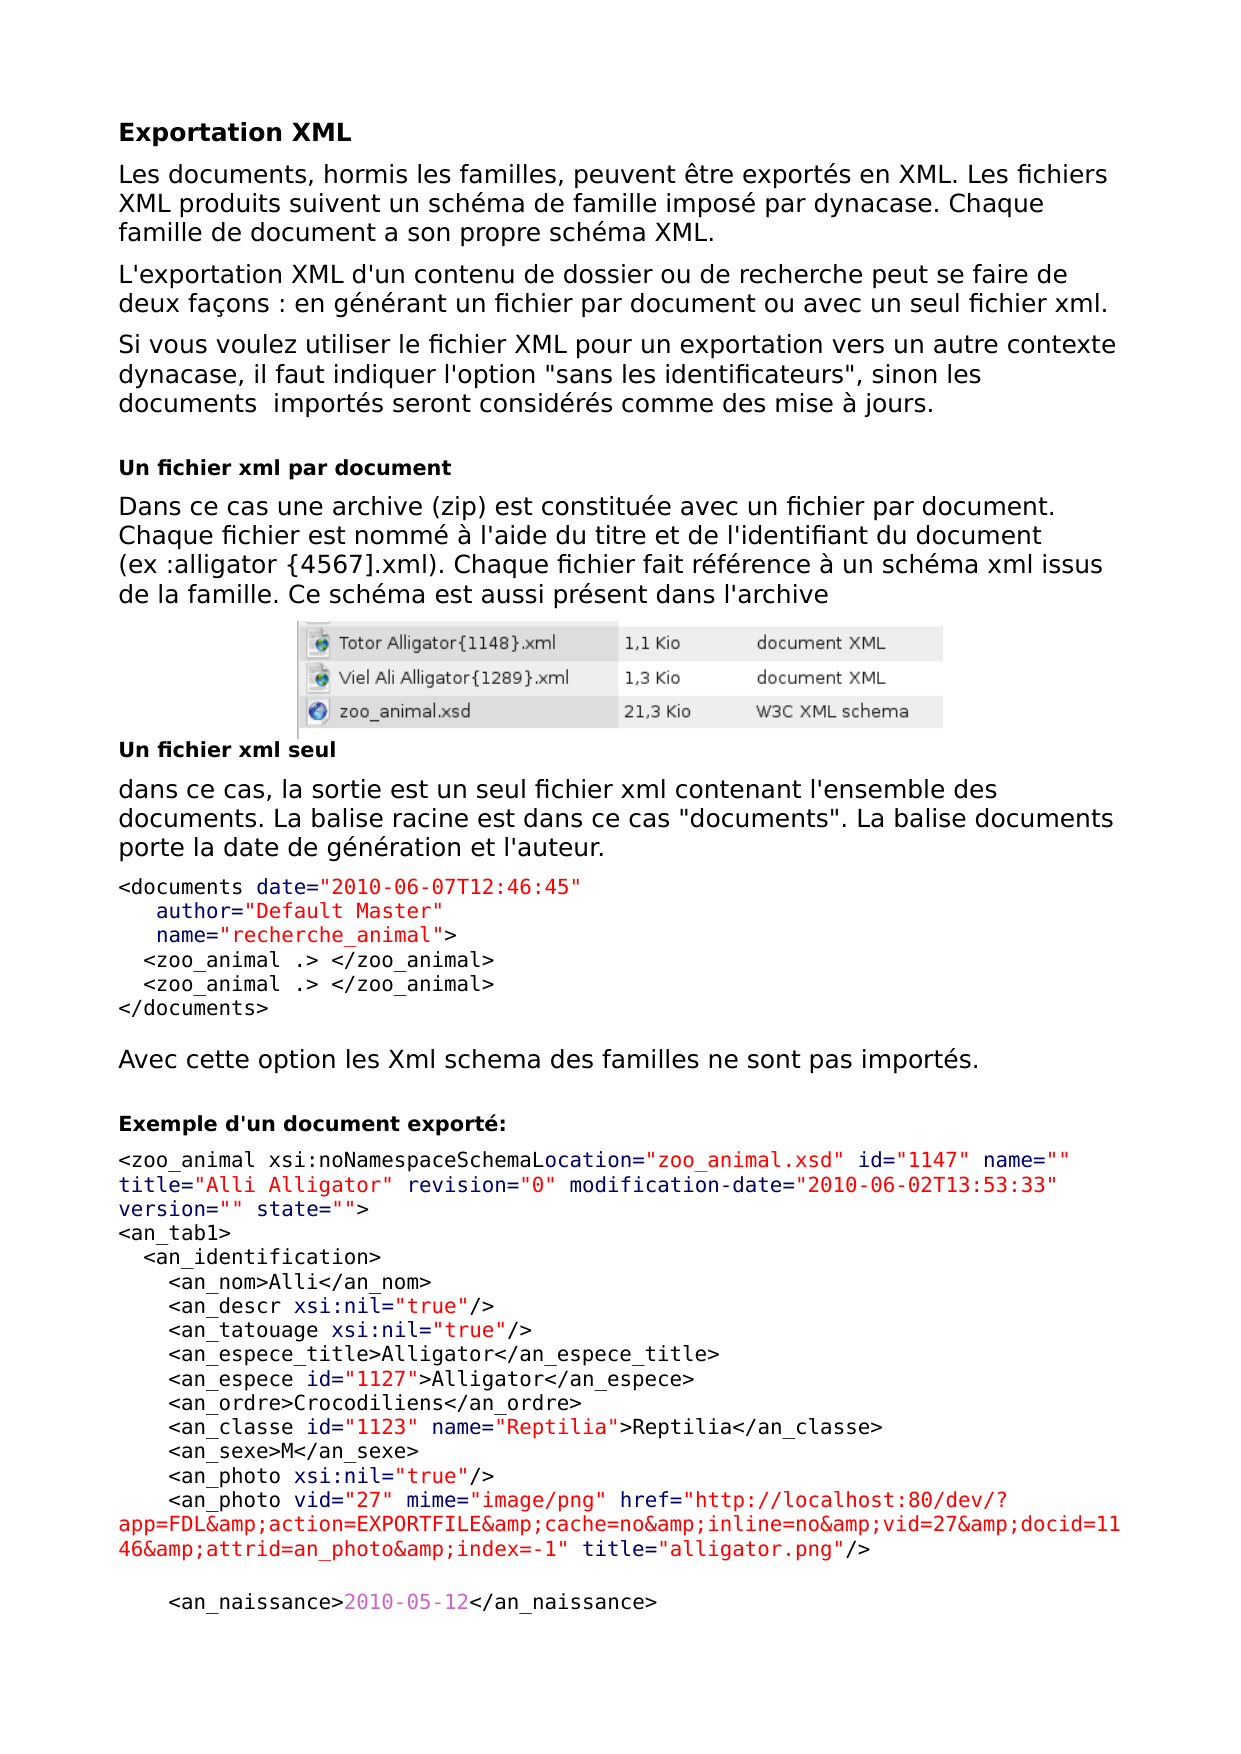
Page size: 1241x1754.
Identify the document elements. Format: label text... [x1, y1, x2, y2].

text dans ce cas, la sortie est un seul fichier xml contenant l'ensemble des documents. La balise racine est dans ce cas "documents". La balise documents porte la date de génération et l'auteur. [118, 775, 1122, 862]
text <an_naissance>2010-05-12</an_naissance> [118, 1590, 1122, 1615]
text <an_sexe>M</an_sexe> [118, 1439, 1122, 1464]
text <an_classe id="1123" name="Reptilia">Reptilia</an_classe> [118, 1415, 1122, 1439]
text Avec cette option les Xml schema des familles ne sont pas importés. [118, 1045, 1122, 1074]
text author="Default Master" [118, 899, 1122, 923]
text <an_photo vid="27" mime="image/png" href="http://localhost:80/dev/?app=FDL&amp;action=EXPORTFILE&amp;cache=no&amp;inline=no&amp;vid=27&amp;docid=1146&amp;attrid=an_photo&amp;index=-1" title="alligator.png"/> [118, 1488, 1122, 1561]
text <zoo_animal xsi:noNamespaceSchemaLocation="zoo_animal.xsd" id="1147" name="" title="Alli Alligator" revision="0" modification-date="2010-06-02T13:53:33" version="" state=""> [118, 1148, 1122, 1221]
text Dans ce cas une archive (zip) est constituée avec un fichier par document. Chaque fichier est nommé à l'aide du titre et de l'identifiant du document (ex :alligator {4567].xml). Chaque fichier fait référence à un schéma xml issus de la famille. Ce schéma est aussi présent dans l'archive [118, 492, 1122, 609]
text Si vous voulez utiliser le fichier XML pour un exportation vers un autre contexte dynacase, il faut indiquer l'option "sans les identificateurs", sinon les documents importés seront considérés comme des mise à jours. [118, 331, 1122, 418]
subtitle Exportation XML [118, 118, 1122, 147]
text <zoo_animal .> </zoo_animal> [118, 972, 1122, 996]
text Les documents, hormis les familles, peuvent être exportés en XML. Les fichiers XML produits suivent un schéma de famille imposé par dynacase. Chaque famille de document a son propre schéma XML. [118, 160, 1122, 247]
picture [297, 621, 943, 739]
text L'exportation XML d'un contenu de dossier ou de recherche peut se faire de deux façons : en générant un fichier par document ou avec un seul fichier xml. [118, 260, 1122, 318]
subtitle Un fichier xml seul [118, 647, 1122, 762]
text <an_espece_title>Alligator</an_espece_title> [118, 1342, 1122, 1367]
text <an_ordre>Crocodiliens</an_ordre> [118, 1391, 1122, 1415]
text <an_espece id="1127">Alligator</an_espece> [118, 1367, 1122, 1391]
text name="recherche_animal"> [118, 923, 1122, 948]
subtitle Un fichier xml par document [118, 456, 1122, 480]
subtitle Exemple d'un document exporté: [118, 1112, 1122, 1136]
text <documents date="2010-06-07T12:46:45" [118, 875, 1122, 899]
text <an_descr xsi:nil="true"/> [118, 1294, 1122, 1318]
text <an_tab1> [118, 1221, 1122, 1245]
text <an_identification> [118, 1245, 1122, 1270]
text <zoo_animal .> </zoo_animal> [118, 948, 1122, 972]
text <an_nom>Alli</an_nom> [118, 1270, 1122, 1294]
text </documents> [118, 996, 1122, 1021]
text <an_tatouage xsi:nil="true"/> [118, 1318, 1122, 1342]
text <an_photo xsi:nil="true"/> [118, 1464, 1122, 1488]
